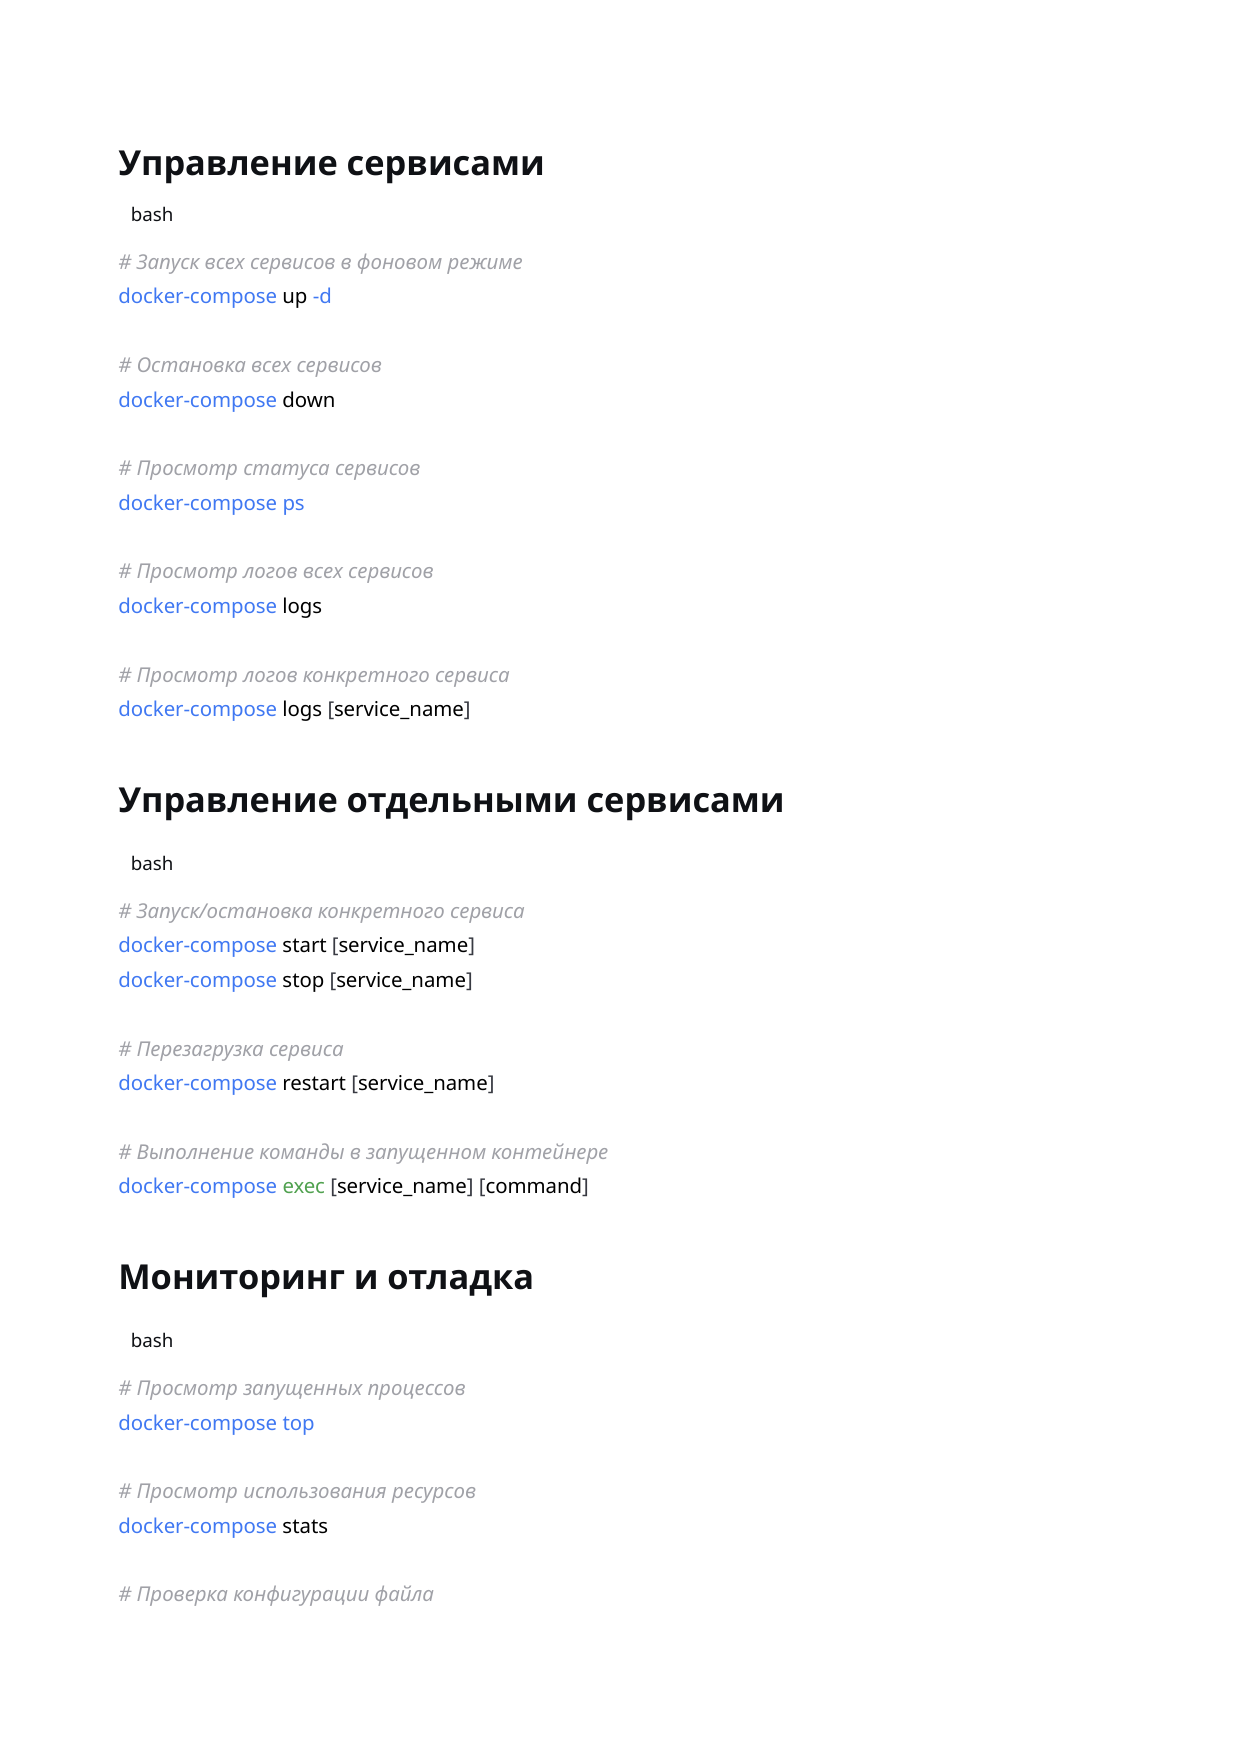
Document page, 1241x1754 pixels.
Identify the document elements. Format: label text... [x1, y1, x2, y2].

text # Запуск/остановка конкретного сервиса [118, 890, 1122, 924]
text # Проверка конфигурации файла [118, 1573, 1122, 1608]
text docker-compose down [118, 378, 1122, 413]
text # Просмотр статуса сервисов [118, 447, 1122, 482]
text docker-compose ps [118, 482, 1122, 516]
text docker-compose exec [service_name] [command] [118, 1165, 1122, 1199]
text docker-compose stats [118, 1504, 1122, 1539]
text docker-compose logs [118, 585, 1122, 619]
text docker-compose top [118, 1401, 1122, 1436]
text # Перезагрузка сервиса [118, 1027, 1122, 1062]
text docker-compose up -d [118, 275, 1122, 310]
text # Просмотр логов всех сервисов [118, 550, 1122, 585]
text # Остановка всех сервисов [118, 344, 1122, 378]
text # Просмотр использования ресурсов [118, 1470, 1122, 1504]
subtitle Управление отдельными сервисами [118, 772, 1122, 822]
text # Просмотр запущенных процессов [118, 1367, 1122, 1401]
text docker-compose stop [service_name] [118, 959, 1122, 993]
text # Просмотр логов конкретного сервиса [118, 653, 1122, 688]
subtitle Мониторинг и отладка [118, 1249, 1122, 1299]
text # Выполнение команды в запущенном контейнере [118, 1131, 1122, 1165]
subtitle Управление сервисами [118, 139, 1122, 186]
text bash [131, 847, 1122, 875]
text # Запуск всех сервисов в фоновом режиме [118, 241, 1122, 275]
text docker-compose start [service_name] [118, 924, 1122, 959]
text bash [131, 1324, 1122, 1352]
text docker-compose restart [service_name] [118, 1062, 1122, 1096]
text docker-compose logs [service_name] [118, 688, 1122, 722]
text bash [131, 198, 1122, 226]
